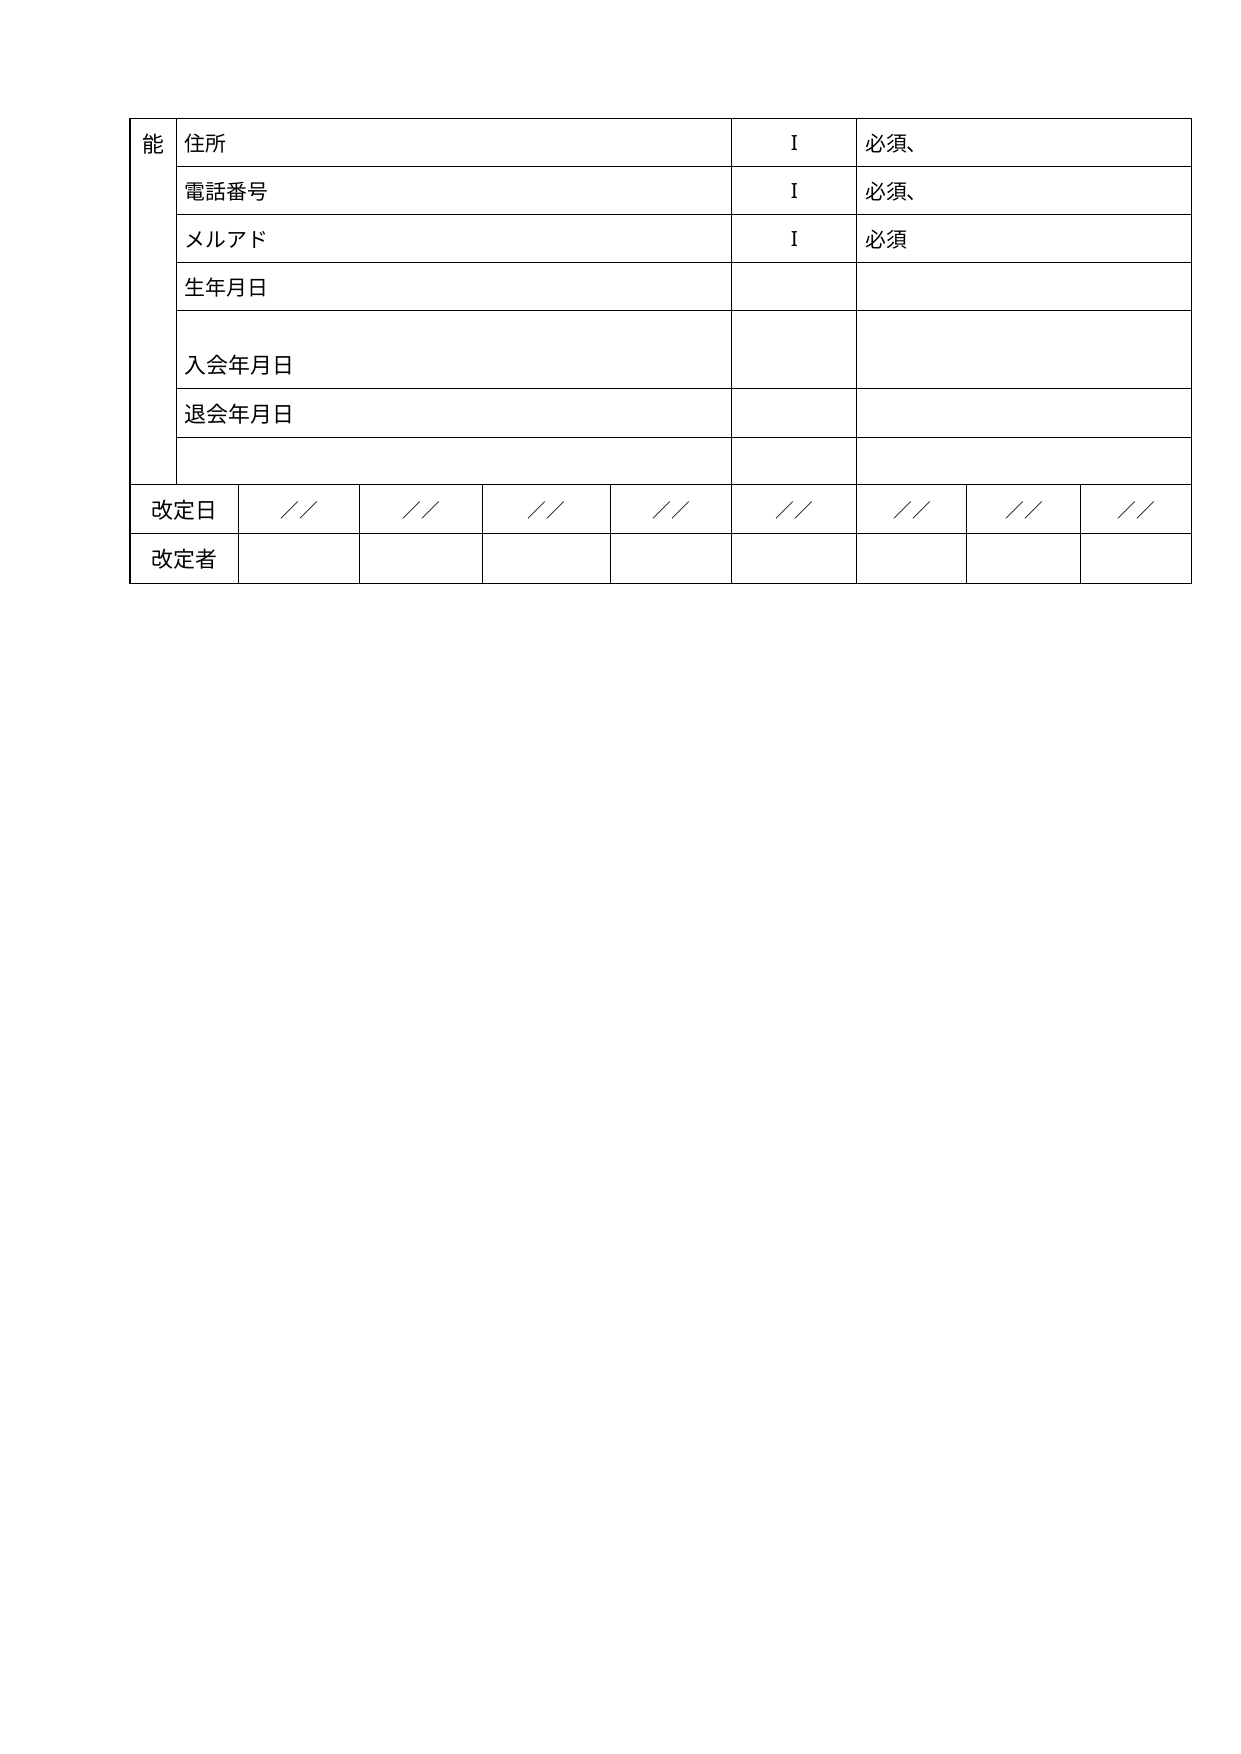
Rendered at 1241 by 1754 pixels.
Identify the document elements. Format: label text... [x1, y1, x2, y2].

table_cell 必須 [857, 215, 1191, 262]
table_cell 生年月日 [177, 263, 731, 310]
table_cell [967, 534, 1080, 582]
table_cell I [732, 215, 856, 262]
table_cell メルアド [177, 215, 731, 262]
table_cell [611, 534, 731, 582]
table_cell ／／ [967, 485, 1080, 533]
table_cell [732, 534, 856, 582]
table_cell [177, 438, 731, 484]
table_cell 改定者 [131, 534, 238, 582]
table_cell 退会年月日 [177, 389, 731, 437]
table_cell 住所 [177, 119, 731, 166]
table_cell [239, 534, 359, 582]
table_cell ／／ [483, 485, 610, 533]
table_cell ／／ [611, 485, 731, 533]
table_cell [732, 263, 856, 310]
table_cell 必須、 [857, 119, 1191, 166]
table_cell [857, 263, 1191, 310]
table_cell 入会年月日 [177, 311, 731, 388]
table_cell I [732, 119, 856, 166]
table_cell 改定日 [131, 485, 238, 533]
table_cell [732, 389, 856, 437]
table_cell [1081, 534, 1191, 582]
table_cell 電話番号 [177, 167, 731, 214]
table_cell ／／ [1081, 485, 1191, 533]
table_cell [732, 438, 856, 484]
table_cell [732, 311, 856, 388]
table_cell I [732, 167, 856, 214]
table_cell [857, 311, 1191, 388]
table_cell ／／ [732, 485, 856, 533]
table_cell ／／ [239, 485, 359, 533]
table_cell [360, 534, 482, 582]
table_cell [483, 534, 610, 582]
table_cell [857, 438, 1191, 484]
table_cell 必須、 [857, 167, 1191, 214]
table_cell [857, 389, 1191, 437]
table_cell ／／ [857, 485, 966, 533]
table_cell ／／ [360, 485, 482, 533]
table_cell [857, 534, 966, 582]
